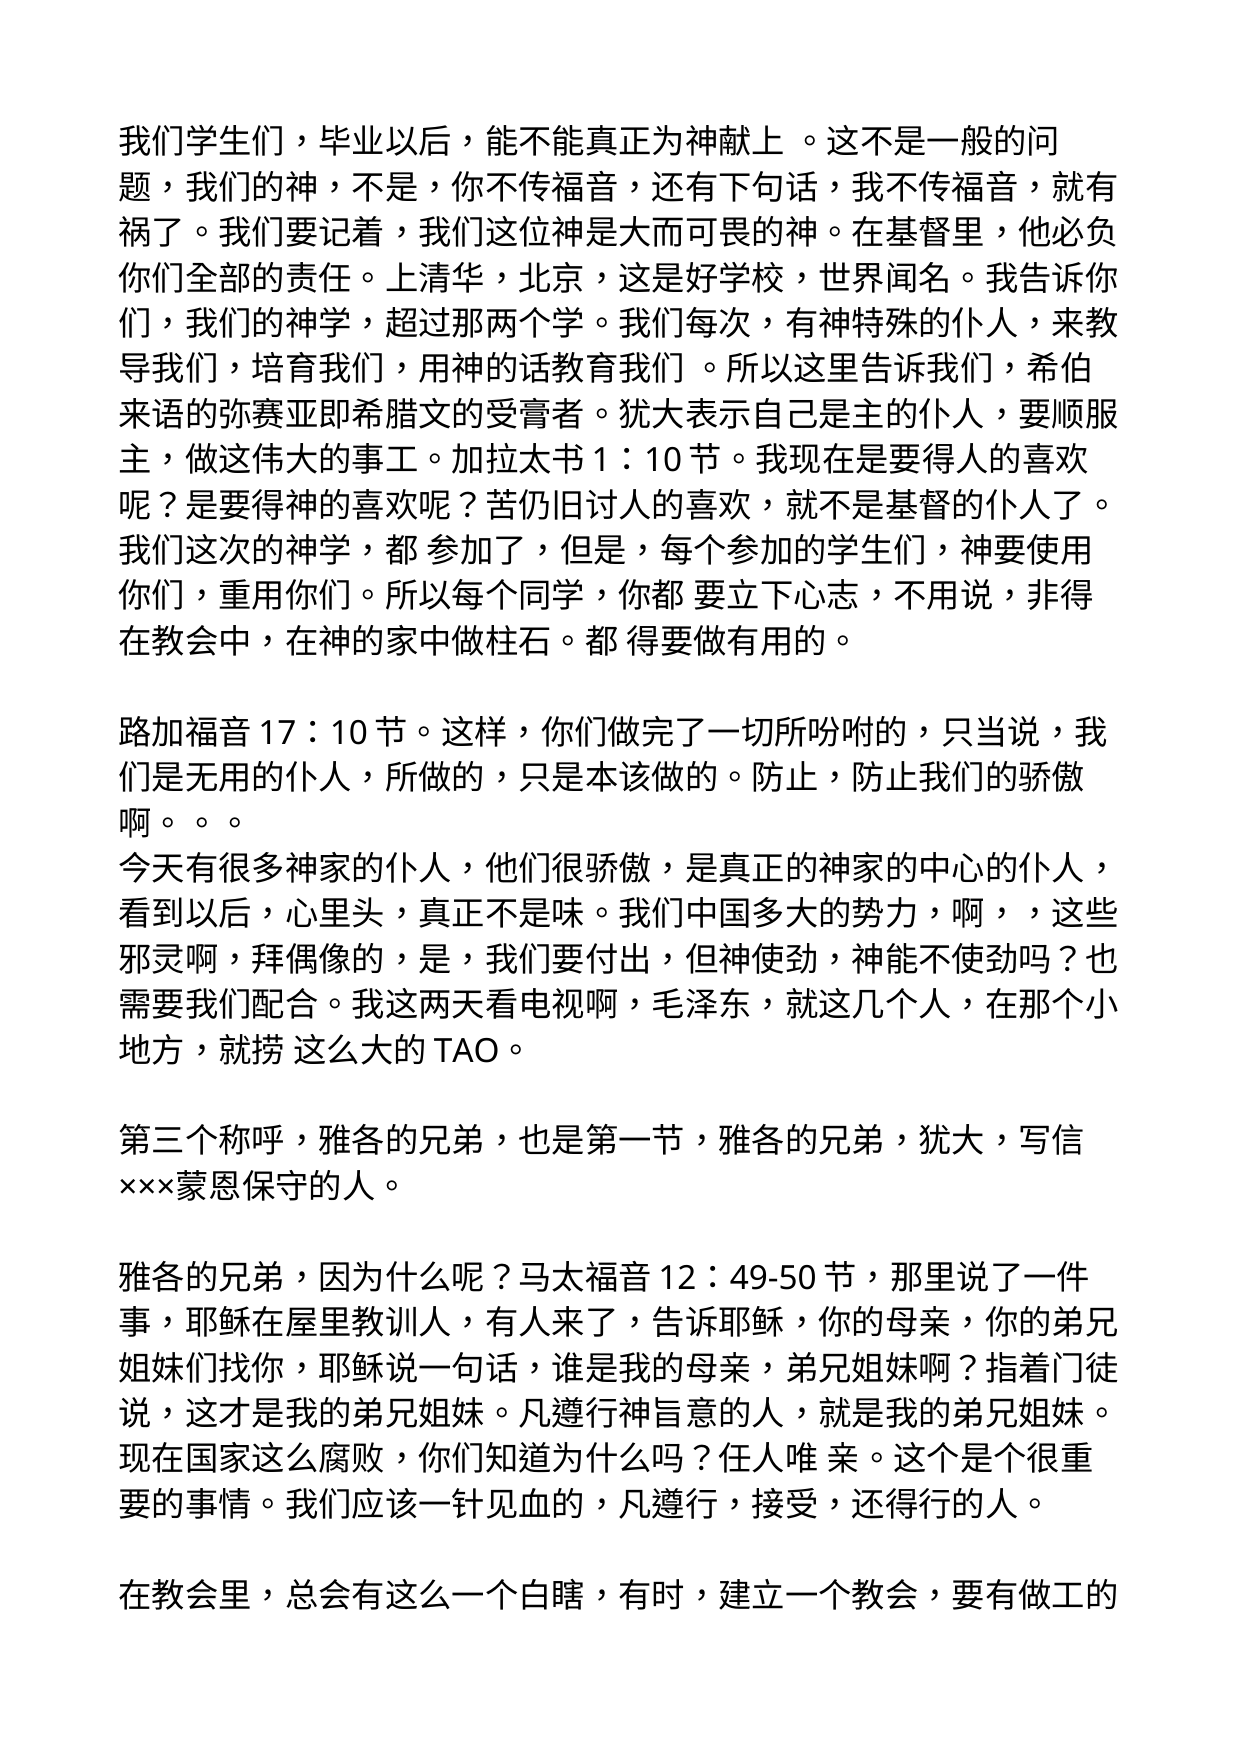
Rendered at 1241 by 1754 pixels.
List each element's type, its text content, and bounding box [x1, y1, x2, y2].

text 雅各的兄弟，因为什么呢？马太福音12：49-50节，那里说了一件事，耶稣在屋里教训人，有人来了，告诉耶稣，你的母亲，你的弟兄姐妹们找你，耶稣说一句话，谁是我的母亲，弟兄姐妹啊？指着门徒说，这才是我的弟兄姐妹。凡遵行神旨意的人，就是我的弟兄姐妹。现在国家这么腐败，你们知道为什么吗？任人唯 亲。这个是个很重要的事情。我们应该一针见血的，凡遵行，接受，还得行的人。 [118, 1253, 1122, 1526]
text 第三个称呼，雅各的兄弟，也是第一节，雅各的兄弟，犹大，写信×××蒙恩保守的人。 [118, 1117, 1122, 1208]
text 我们学生们，毕业以后，能不能真正为神献上 。这不是一般的问题，我们的神，不是，你不传福音，还有下句话，我不传福音，就有祸了。我们要记着，我们这位神是大而可畏的神。在基督里，他必负你们全部的责任。上清华，北京，这是好学校，世界闻名。我告诉你们，我们的神学，超过那两个学。我们每次，有神特殊的仆人，来教导我们，培育我们，用神的话教育我们 。所以这里告诉我们，希伯来语的弥赛亚即希腊文的受膏者。犹大表示自己是主的仆人，要顺服主，做这伟大的事工。加拉太书1：10节。我现在是要得人的喜欢呢？是要得神的喜欢呢？苦仍旧讨人的喜欢，就不是基督的仆人了。我们这次的神学，都 参加了，但是，每个参加的学生们，神要使用你们，重用你们。所以每个同学，你都 要立下心志，不用说，非得在教会中，在神的家中做柱石。都 得要做有用的。 [118, 118, 1122, 663]
text 今天有很多神家的仆人，他们很骄傲，是真正的神家的中心的仆人，看到以后，心里头，真正不是味。我们中国多大的势力，啊，，这些邪灵啊，拜偶像的，是，我们要付出，但神使劲，神能不使劲吗？也需要我们配合。我这两天看电视啊，毛泽东，就这几个人，在那个小地方，就捞 这么大的TAO。 [118, 845, 1122, 1072]
text 在教会里，总会有这么一个白瞎，有时，建立一个教会，要有做工的 [118, 1571, 1122, 1617]
text 路加福音17：10节。这样，你们做完了一切所吩咐的，只当说，我们是无用的仆人，所做的，只是本该做的。防止，防止我们的骄傲啊。。。 [118, 708, 1122, 845]
